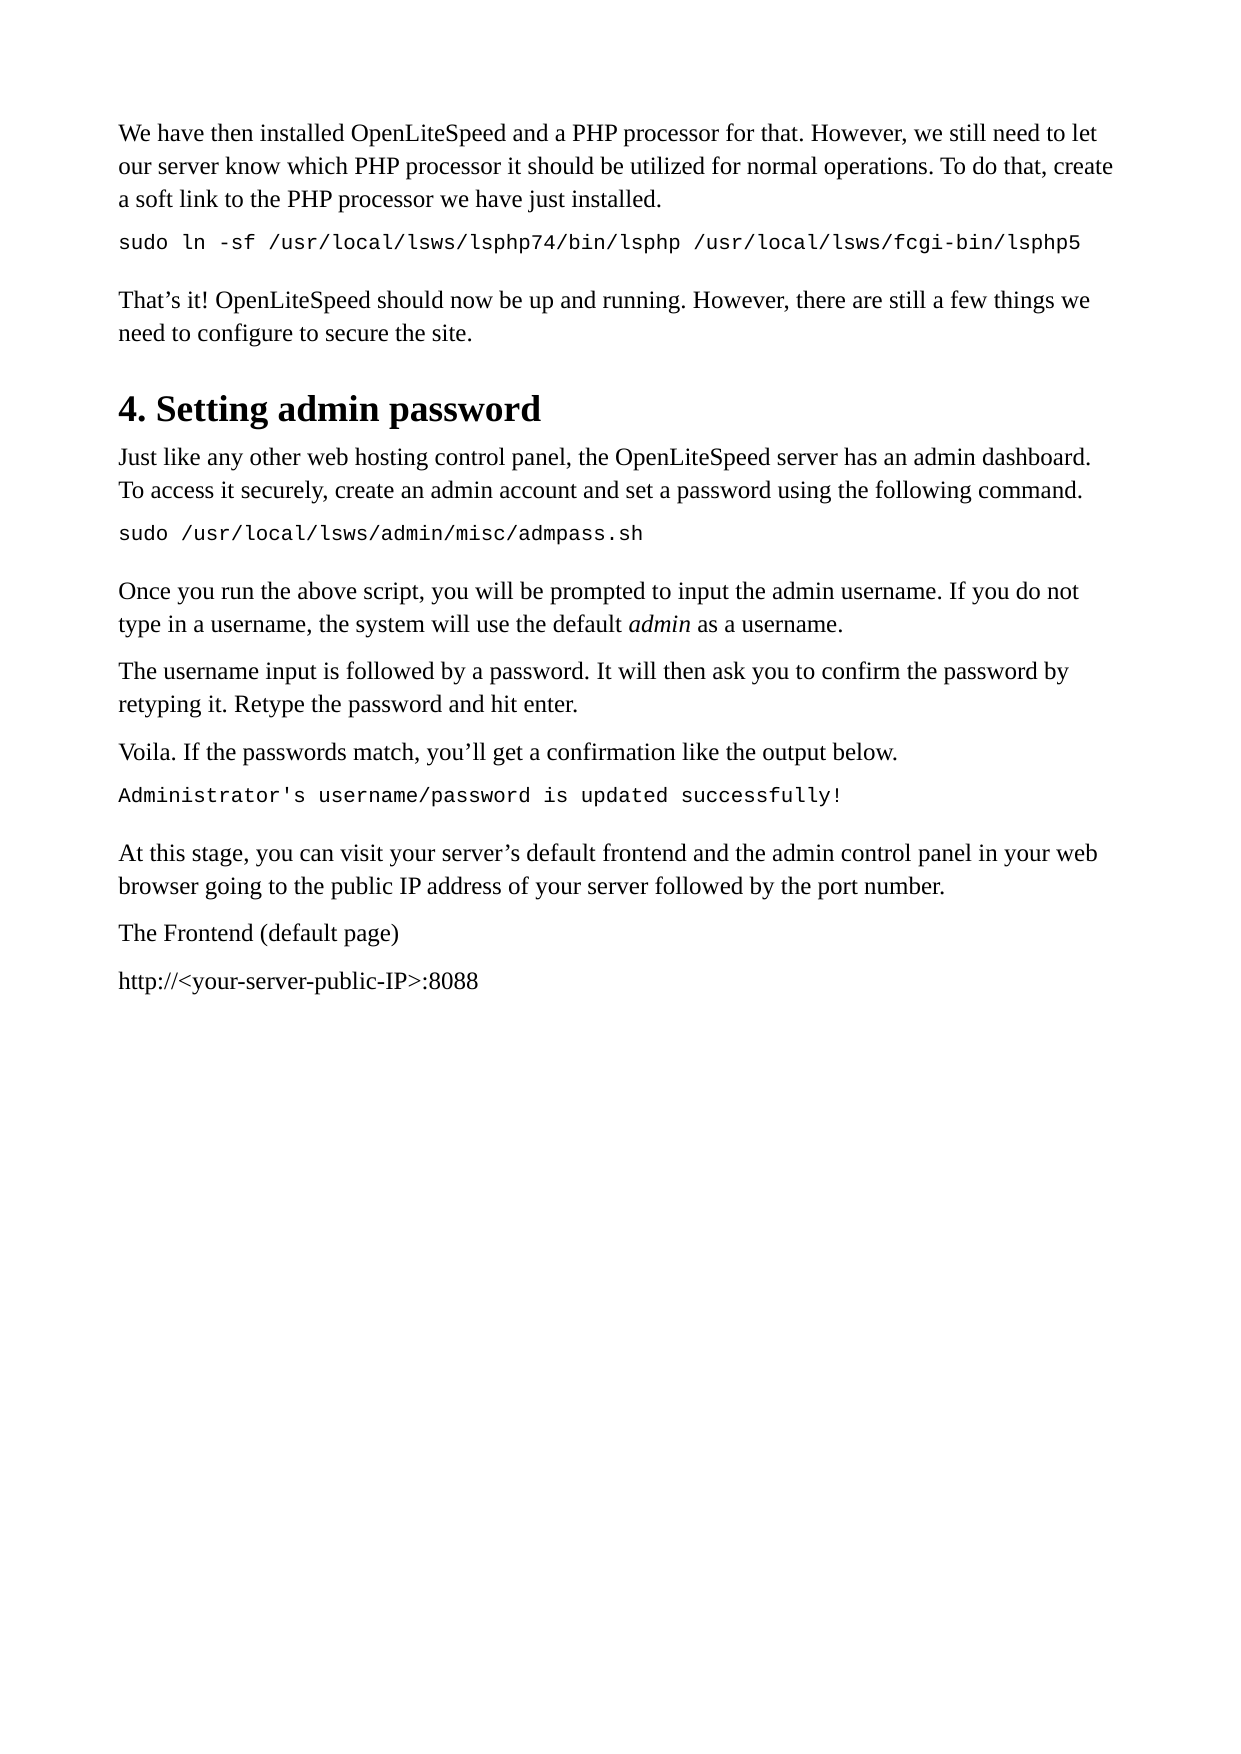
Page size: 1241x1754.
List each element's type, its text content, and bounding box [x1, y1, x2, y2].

text sudo /usr/local/lsws/admin/misc/admpass.sh [118, 523, 1122, 546]
text At this stage, you can visit your server’s default frontend and the admin control panel in your web browser going to the public IP address of your server followed by the port number. [118, 838, 1122, 899]
text Once you run the above script, you will be prompted to input the admin username. If you do not type in a username, the system will use the default admin as a username. [118, 576, 1122, 637]
text sudo ln -sf /usr/local/lsws/lsphp74/bin/lsphp /usr/local/lsws/fcgi-bin/lsphp5 [118, 232, 1122, 255]
text Just like any other web hosting control panel, the OpenLiteSpeed server has an admin dashboard. To access it securely, create an admin account and set a password using the following command. [118, 442, 1122, 504]
text Voila. If the passwords match, you’ll get a confirmation like the output below. [118, 737, 1122, 766]
text That’s it! OpenLiteSpeed should now be up and running. However, there are still a few things we need to configure to secure the site. [118, 285, 1122, 347]
text We have then installed OpenLiteSpeed and a PHP processor for that. However, we still need to let our server know which PHP processor it should be utilized for normal operations. To do that, create a soft link to the PHP processor we have just installed. [118, 118, 1122, 213]
text Administrator's username/password is updated successfully! [118, 784, 1122, 808]
text The Frontend (default page) [118, 918, 1122, 947]
text http://<your-server-public-IP>:8088 [118, 966, 1122, 995]
text The username input is followed by a password. It will then ask you to confirm the password by retyping it. Retype the password and hit enter. [118, 656, 1122, 718]
subtitle 4. Setting admin password [118, 386, 1122, 429]
